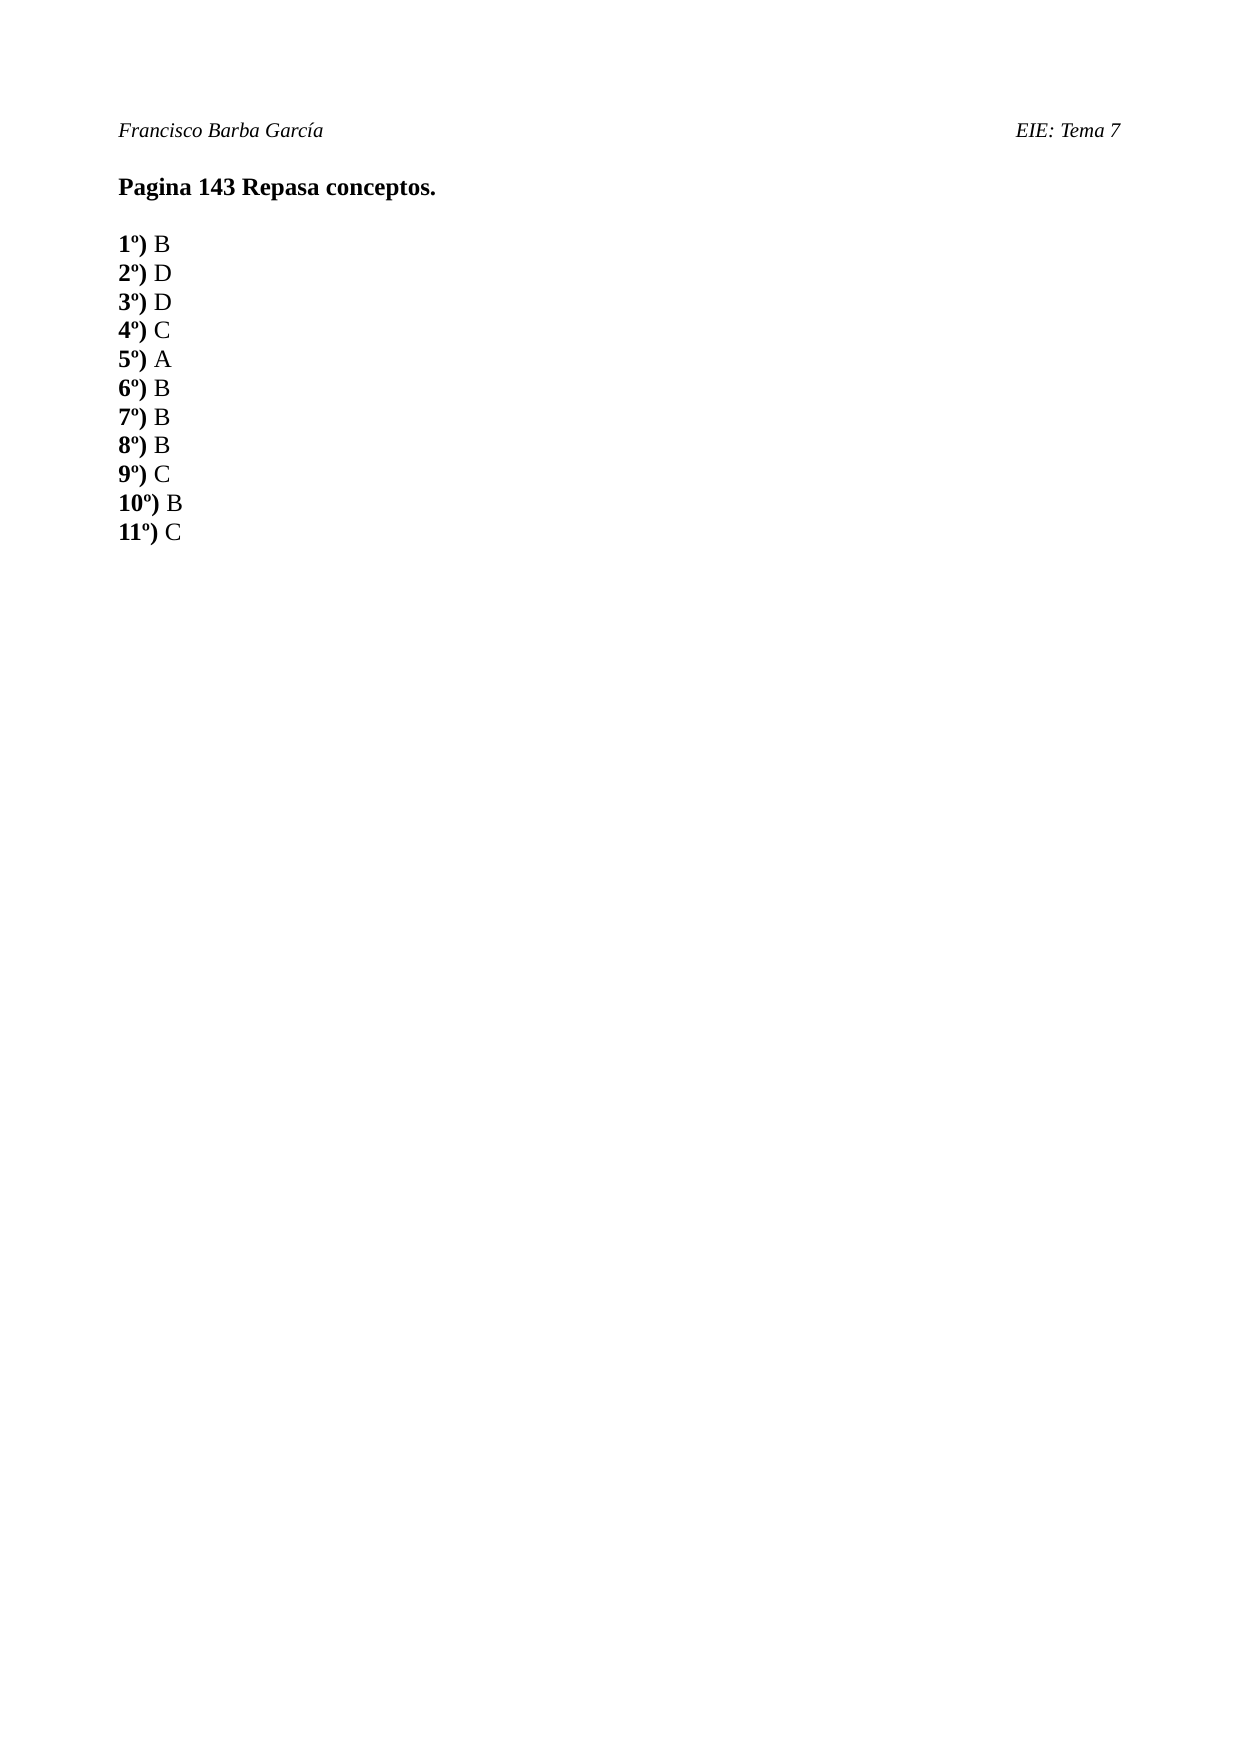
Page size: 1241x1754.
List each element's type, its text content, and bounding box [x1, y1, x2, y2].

text 10º) B [118, 488, 1122, 517]
text 2º) D [118, 258, 1122, 287]
text 8º) B [118, 430, 1122, 459]
text 7º) B [118, 402, 1122, 430]
text 9º) C [118, 459, 1122, 488]
text 4º) C [118, 315, 1122, 344]
text 1º) B [118, 229, 1122, 258]
text 6º) B [118, 373, 1122, 402]
text 3º) D [118, 287, 1122, 315]
text Pagina 143 Repasa conceptos. [118, 172, 1122, 200]
text 11º) C [118, 517, 1122, 545]
text 5º) A [118, 344, 1122, 373]
